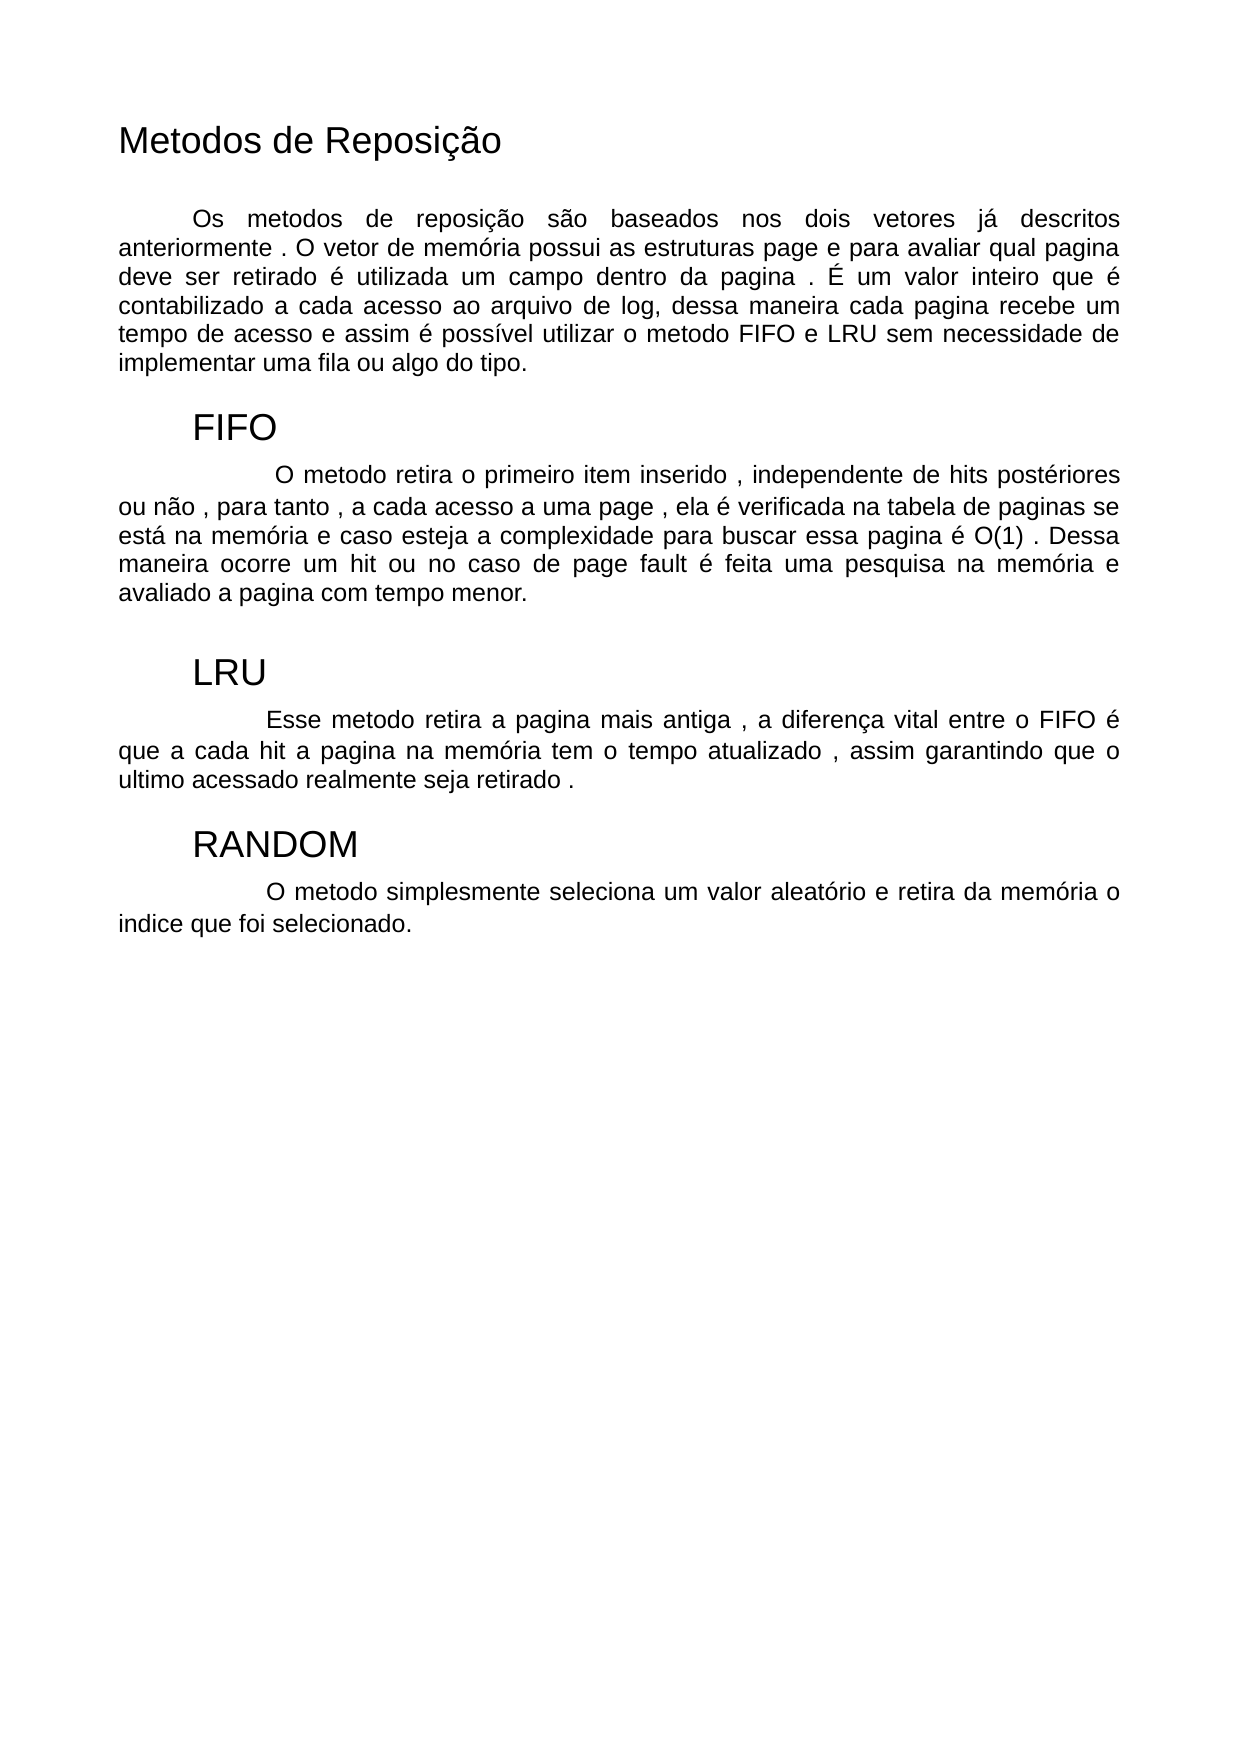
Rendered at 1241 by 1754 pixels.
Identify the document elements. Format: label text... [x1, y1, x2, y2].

text O metodo simplesmente seleciona um valor aleatório e retira da memória o indice que foi selecionado. [118, 866, 1122, 937]
text Esse metodo retira a pagina mais antiga , a diferença vital entre o FIFO é que a cada hit a pagina na memória tem o tempo atualizado , assim garantindo que o ultimo acessado realmente seja retirado . [118, 693, 1122, 794]
text RANDOM [118, 822, 1122, 866]
text Metodos de Reposição [118, 118, 1122, 161]
text O metodo retira o primeiro item inserido , independente de hits postériores ou não , para tanto , a cada acesso a uma page , ela é verificada na tabela de paginas se está na memória e caso esteja a complexidade para buscar essa pagina é O(1) . Dessa maneira ocorre um hit ou no caso de page fault é feita uma pesquisa na memória e avaliado a pagina com tempo menor. [118, 449, 1122, 607]
text Os metodos de reposição são baseados nos dois vetores já descritos anteriormente . O vetor de memória possui as estruturas page e para avaliar qual pagina deve ser retirado é utilizada um campo dentro da pagina . É um valor inteiro que é contabilizado a cada acesso ao arquivo de log, dessa maneira cada pagina recebe um tempo de acesso e assim é possível utilizar o metodo FIFO e LRU sem necessidade de implementar uma fila ou algo do tipo. [118, 204, 1122, 377]
text LRU [118, 650, 1122, 693]
text FIFO [118, 406, 1122, 449]
